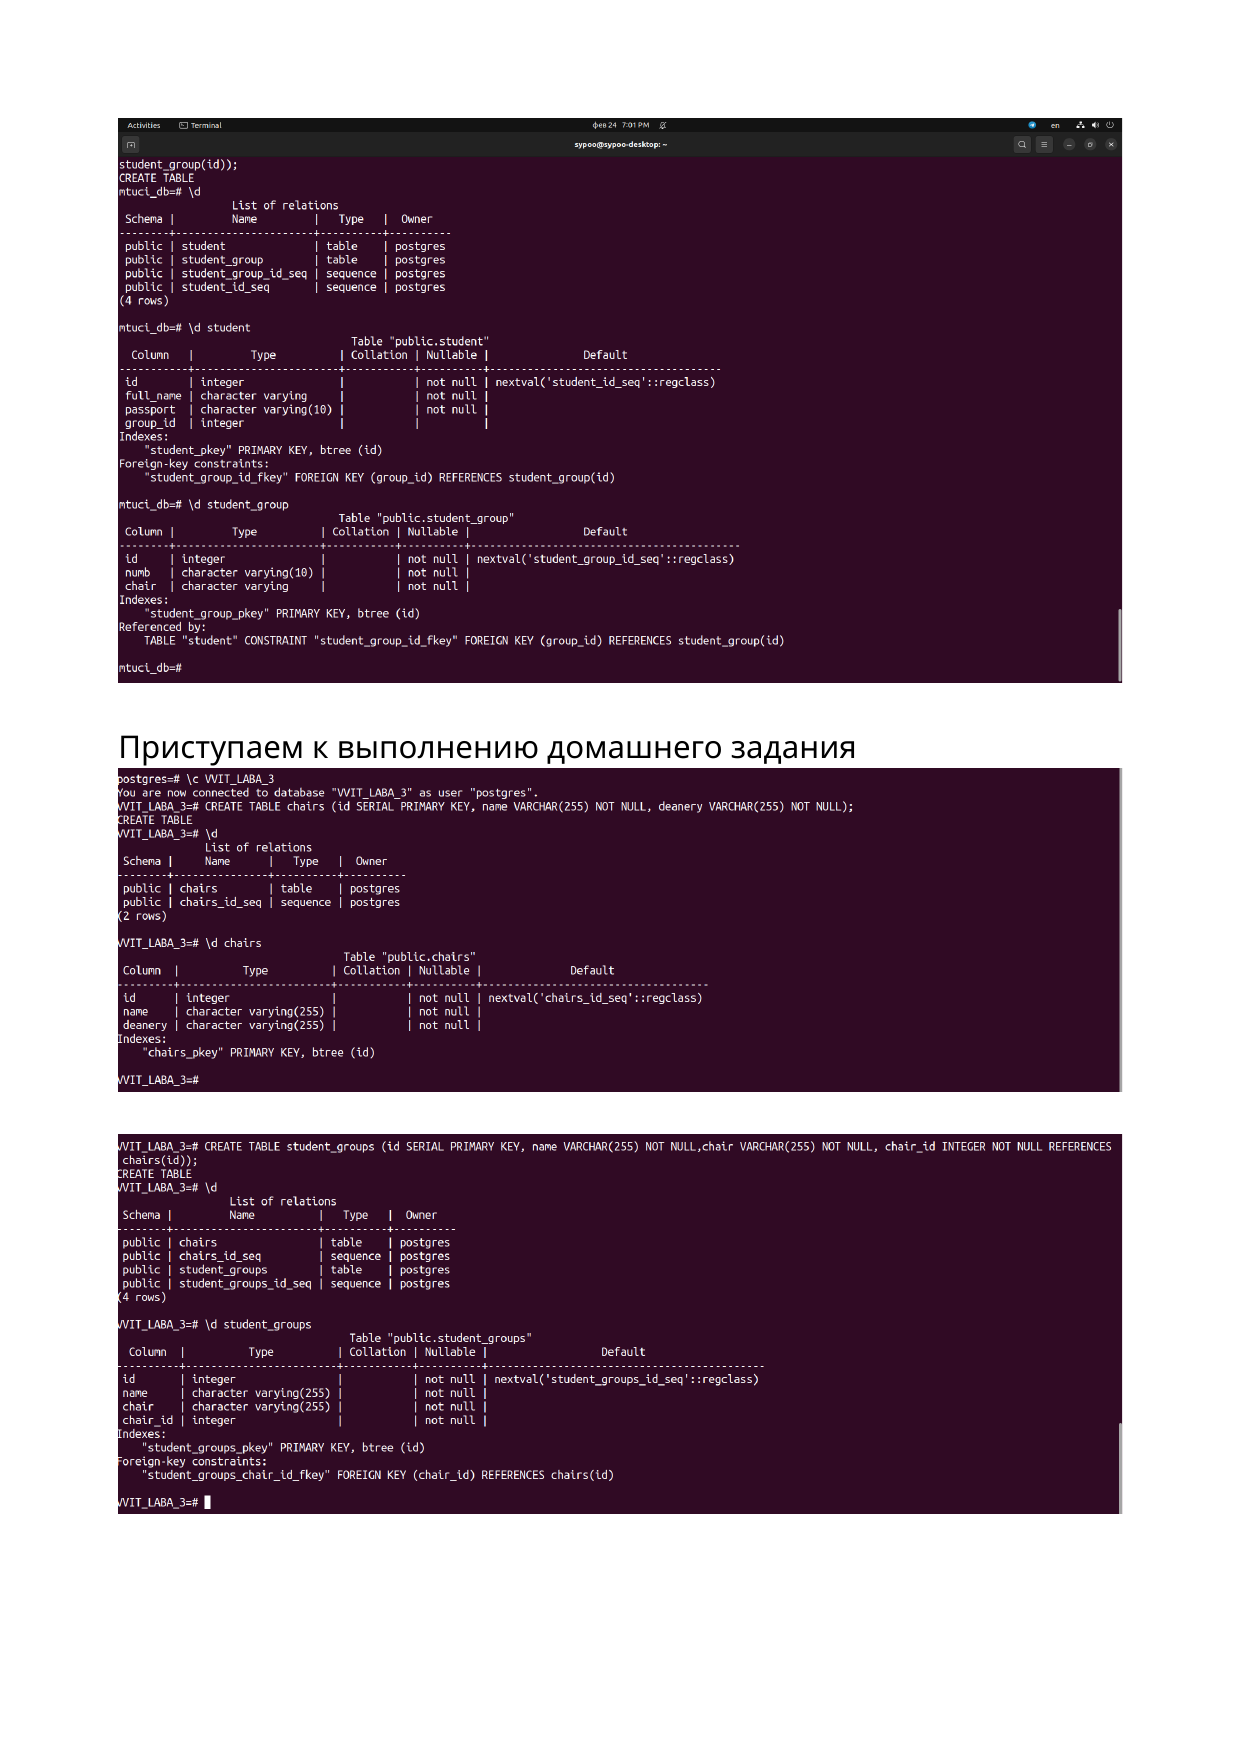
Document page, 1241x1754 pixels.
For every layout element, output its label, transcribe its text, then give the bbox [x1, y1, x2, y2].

text Приступаем к выполнению домашнего задания [118, 725, 1122, 768]
picture [118, 768, 1123, 1092]
picture [118, 118, 1123, 683]
picture [118, 1134, 1123, 1514]
